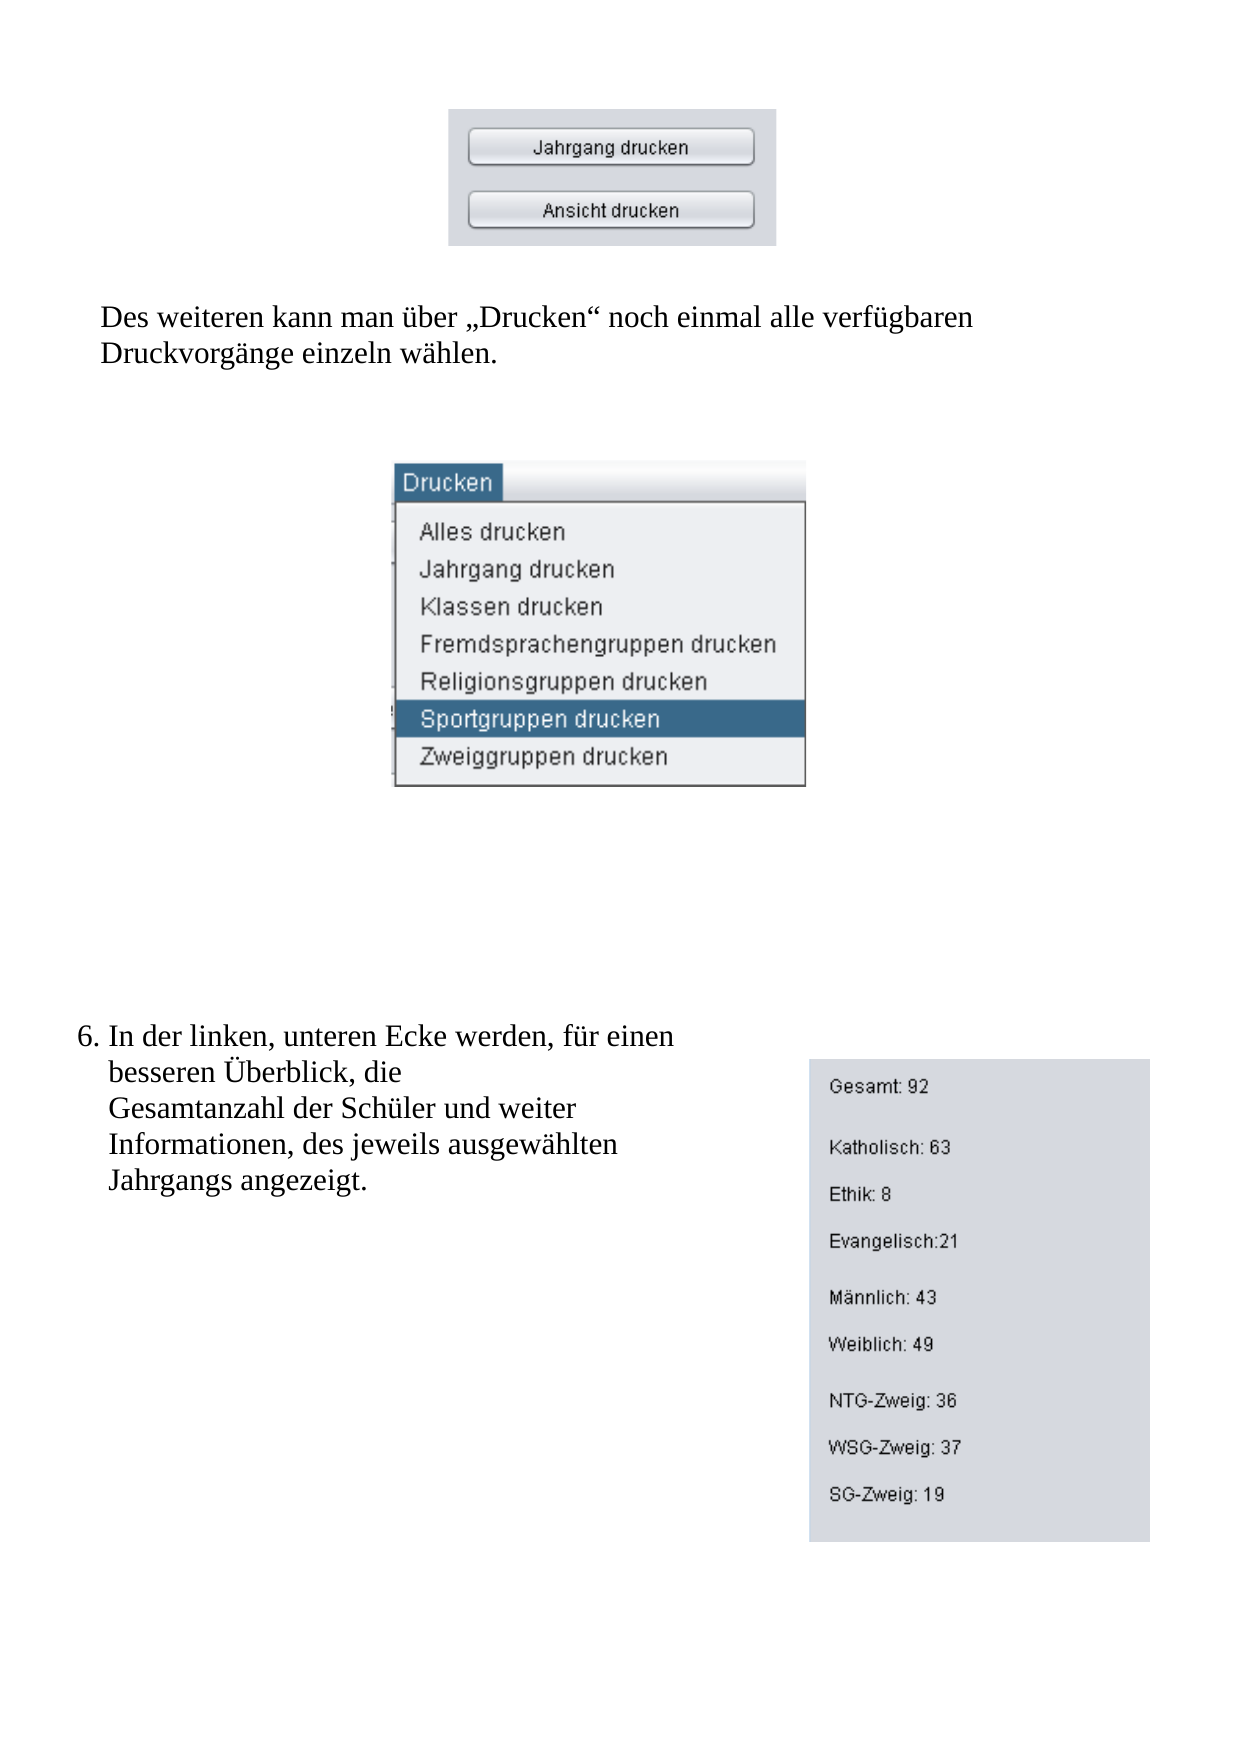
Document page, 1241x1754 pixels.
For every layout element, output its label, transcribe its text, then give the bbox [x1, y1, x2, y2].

text Informationen, des jeweils ausgewählten [77, 1125, 809, 1161]
text Druckvorgänge einzeln wählen. [77, 334, 1157, 370]
text Gesamtanzahl der Schüler und weiter [77, 1089, 809, 1125]
picture [391, 460, 807, 787]
text besseren Überblick, die [77, 1053, 1157, 1089]
picture [448, 109, 777, 246]
text Des weiteren kann man über „Drucken“ noch einmal alle verfügbaren [77, 298, 1157, 334]
text 6. In der linken, unteren Ecke werden, für einen [77, 1017, 1157, 1053]
text Jahrgangs angezeigt. [77, 1161, 809, 1197]
picture [809, 1059, 1150, 1542]
